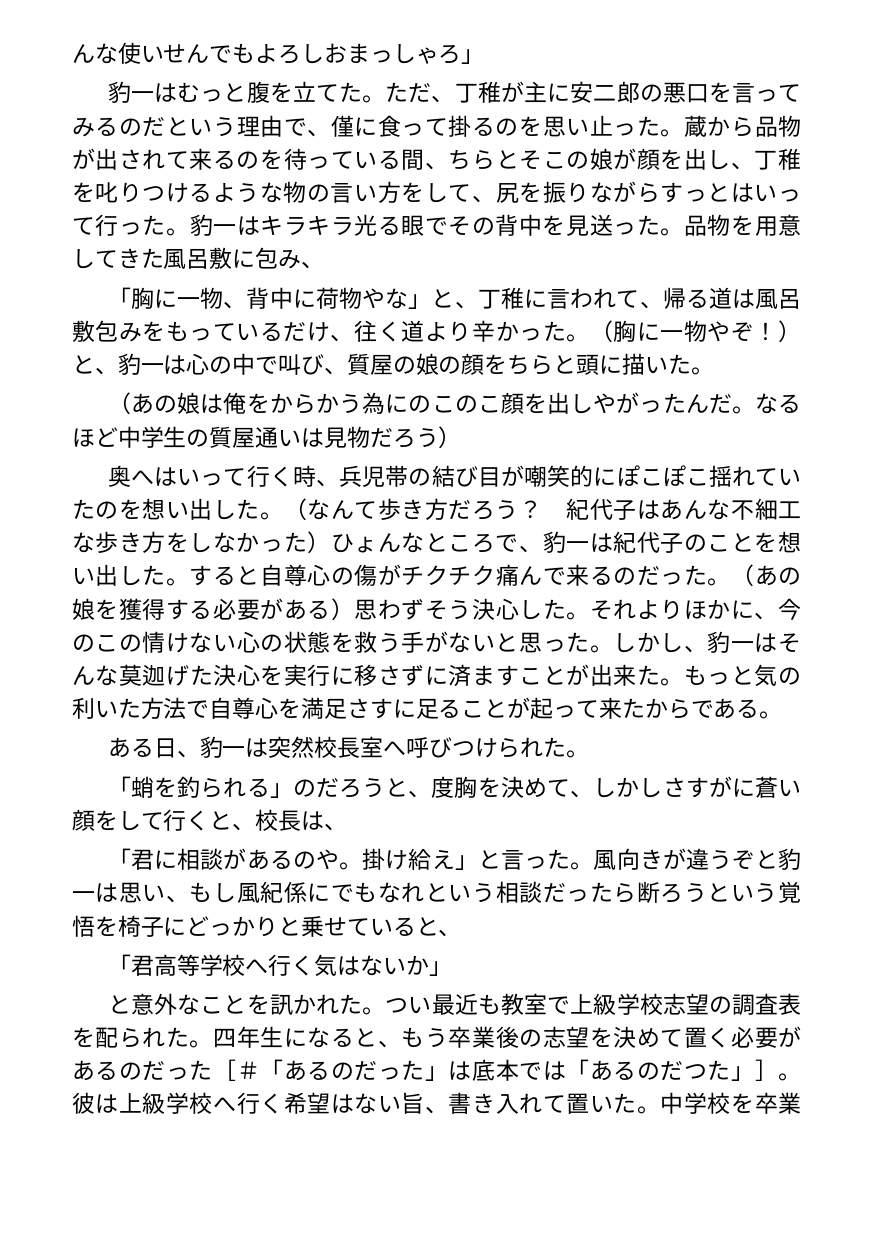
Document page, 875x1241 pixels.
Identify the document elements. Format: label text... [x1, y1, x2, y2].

text 「君に相談があるのや。掛け給え」と言った。風向きが違うぞと豹一は思い、もし風紀係にでもなれという相談だったら断ろうという覚悟を椅子にどっかりと乗せていると、 [72, 842, 802, 942]
text （あの娘は俺をからかう為にのこのこ顔を出しやがったんだ。なるほど中学生の質屋通いは見物だろう） [72, 386, 802, 453]
text 奥へはいって行く時、兵児帯の結び目が嘲笑的にぽこぽこ揺れていたのを想い出した。（なんて歩き方だろう？ 紀代子はあんな不細工な歩き方をしなかった）ひょんなところで、豹一は紀代子のことを想い出した。すると自尊心の傷がチクチク痛んで来るのだった。（あの娘を獲得する必要がある）思わずそう決心した。それよりほかに、今のこの情けない心の状態を救う手がないと思った。しかし、豹一はそんな莫迦げた決心を実行に移さずに済ますことが出来た。もっと気の利いた方法で自尊心を満足さすに足ることが起って来たからである。 [72, 458, 802, 724]
text ある日、豹一は突然校長室へ呼びつけられた。 [72, 730, 802, 763]
text んな使いせんでもよろしおまっしゃろ」 [72, 36, 802, 69]
text 「蛸を釣られる」のだろうと、度胸を決めて、しかしさすがに蒼い顔をして行くと、校長は、 [72, 769, 802, 836]
text 豹一はむっと腹を立てた。ただ、丁稚が主に安二郎の悪口を言ってみるのだという理由で、僅に食って掛るのを思い止った。蔵から品物が出されて来るのを待っている間、ちらとそこの娘が顔を出し、丁稚を叱りつけるような物の言い方をして、尻を振りながらすっとはいって行った。豹一はキラキラ光る眼でその背中を見送った。品物を用意してきた風呂敷に包み、 [72, 75, 802, 274]
text 「胸に一物、背中に荷物やな」と、丁稚に言われて、帰る道は風呂敷包みをもっているだけ、往く道より辛かった。（胸に一物やぞ！）と、豹一は心の中で叫び、質屋の娘の顔をちらと頭に描いた。 [72, 281, 802, 380]
text 「君高等学校へ行く気はないか」 [72, 947, 802, 981]
text と意外なことを訊かれた。つい最近も教室で上級学校志望の調査表を配られた。四年生になると、もう卒業後の志望を決めて置く必要があるのだった［＃「あるのだった」は底本では「あるのだつた」］。彼は上級学校へ行く希望はない旨、書き入れて置いた。中学校を卒業 [72, 987, 802, 1119]
